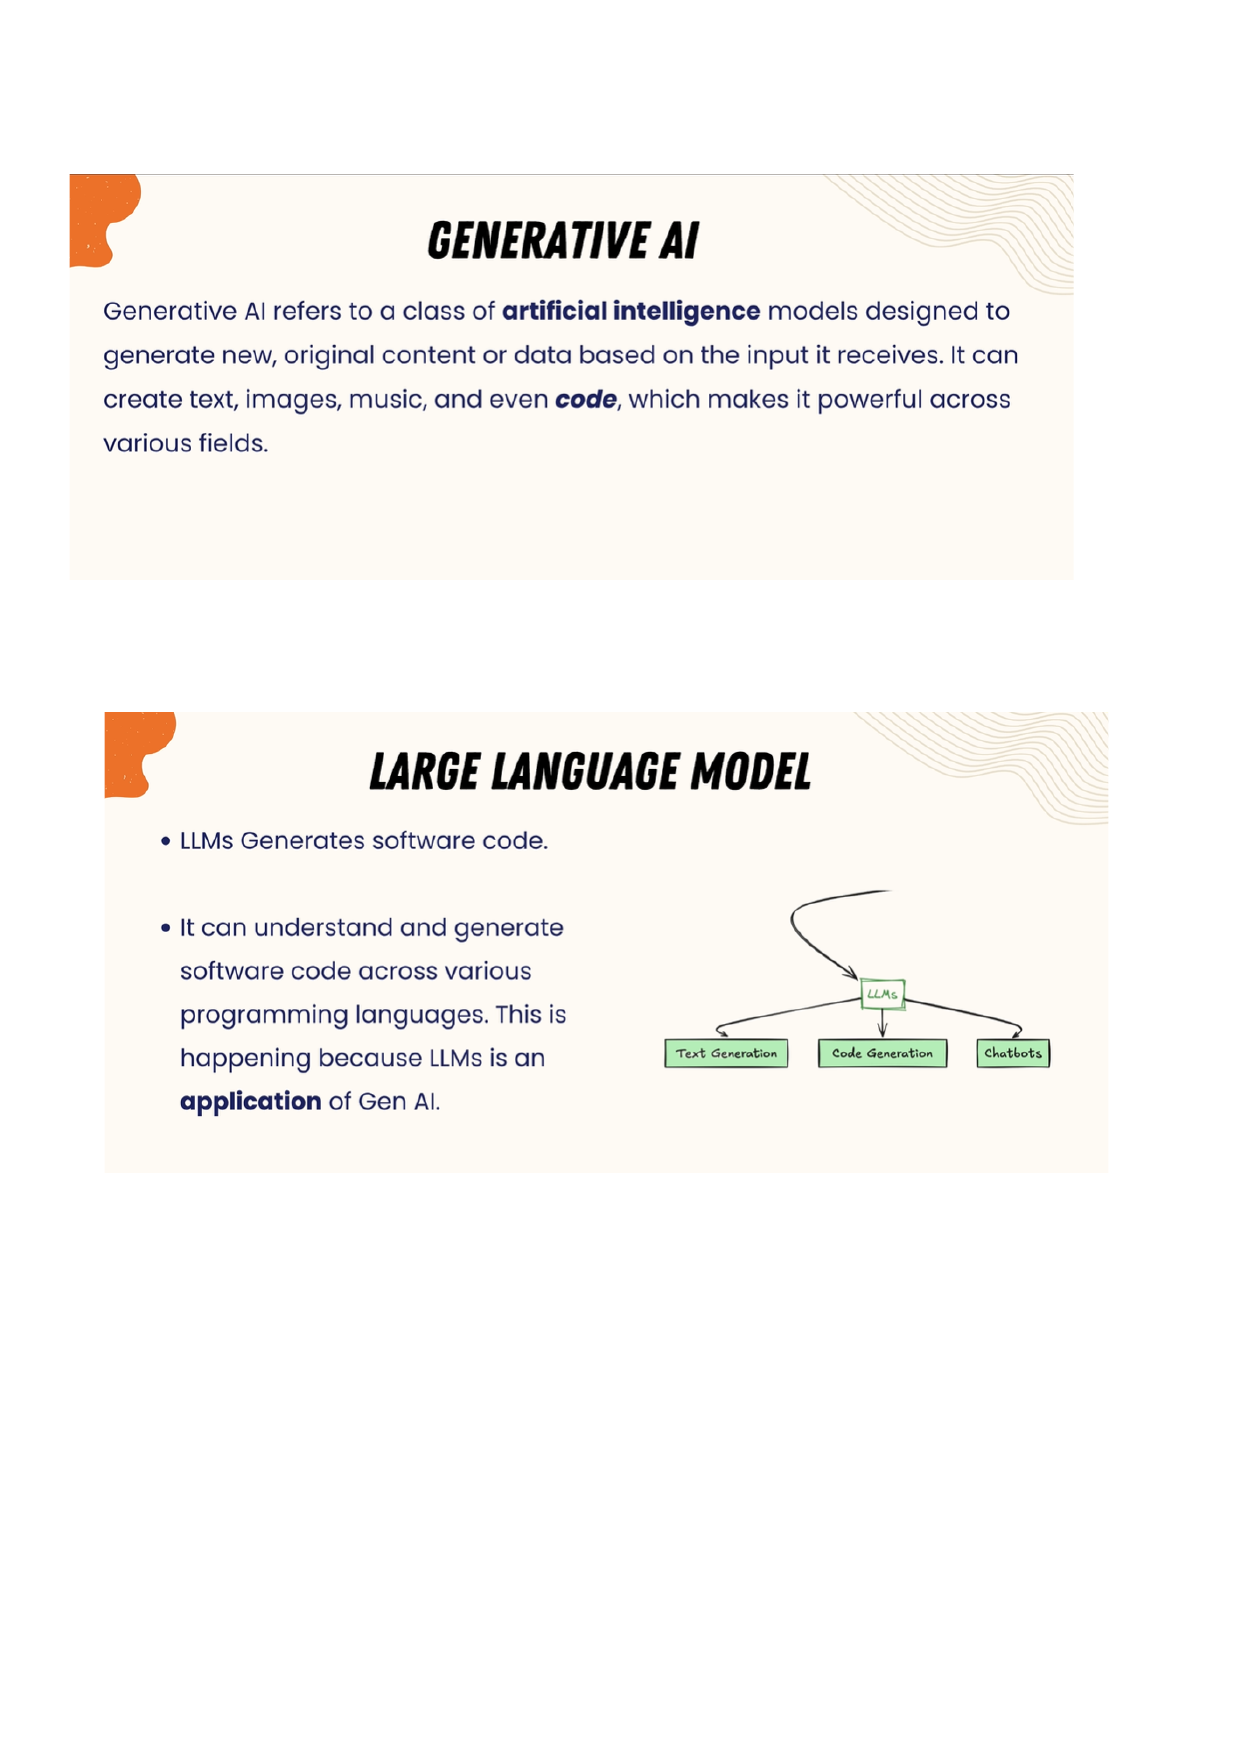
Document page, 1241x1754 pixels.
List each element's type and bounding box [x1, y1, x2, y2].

picture [69, 174, 1074, 580]
picture [104, 712, 1109, 1173]
